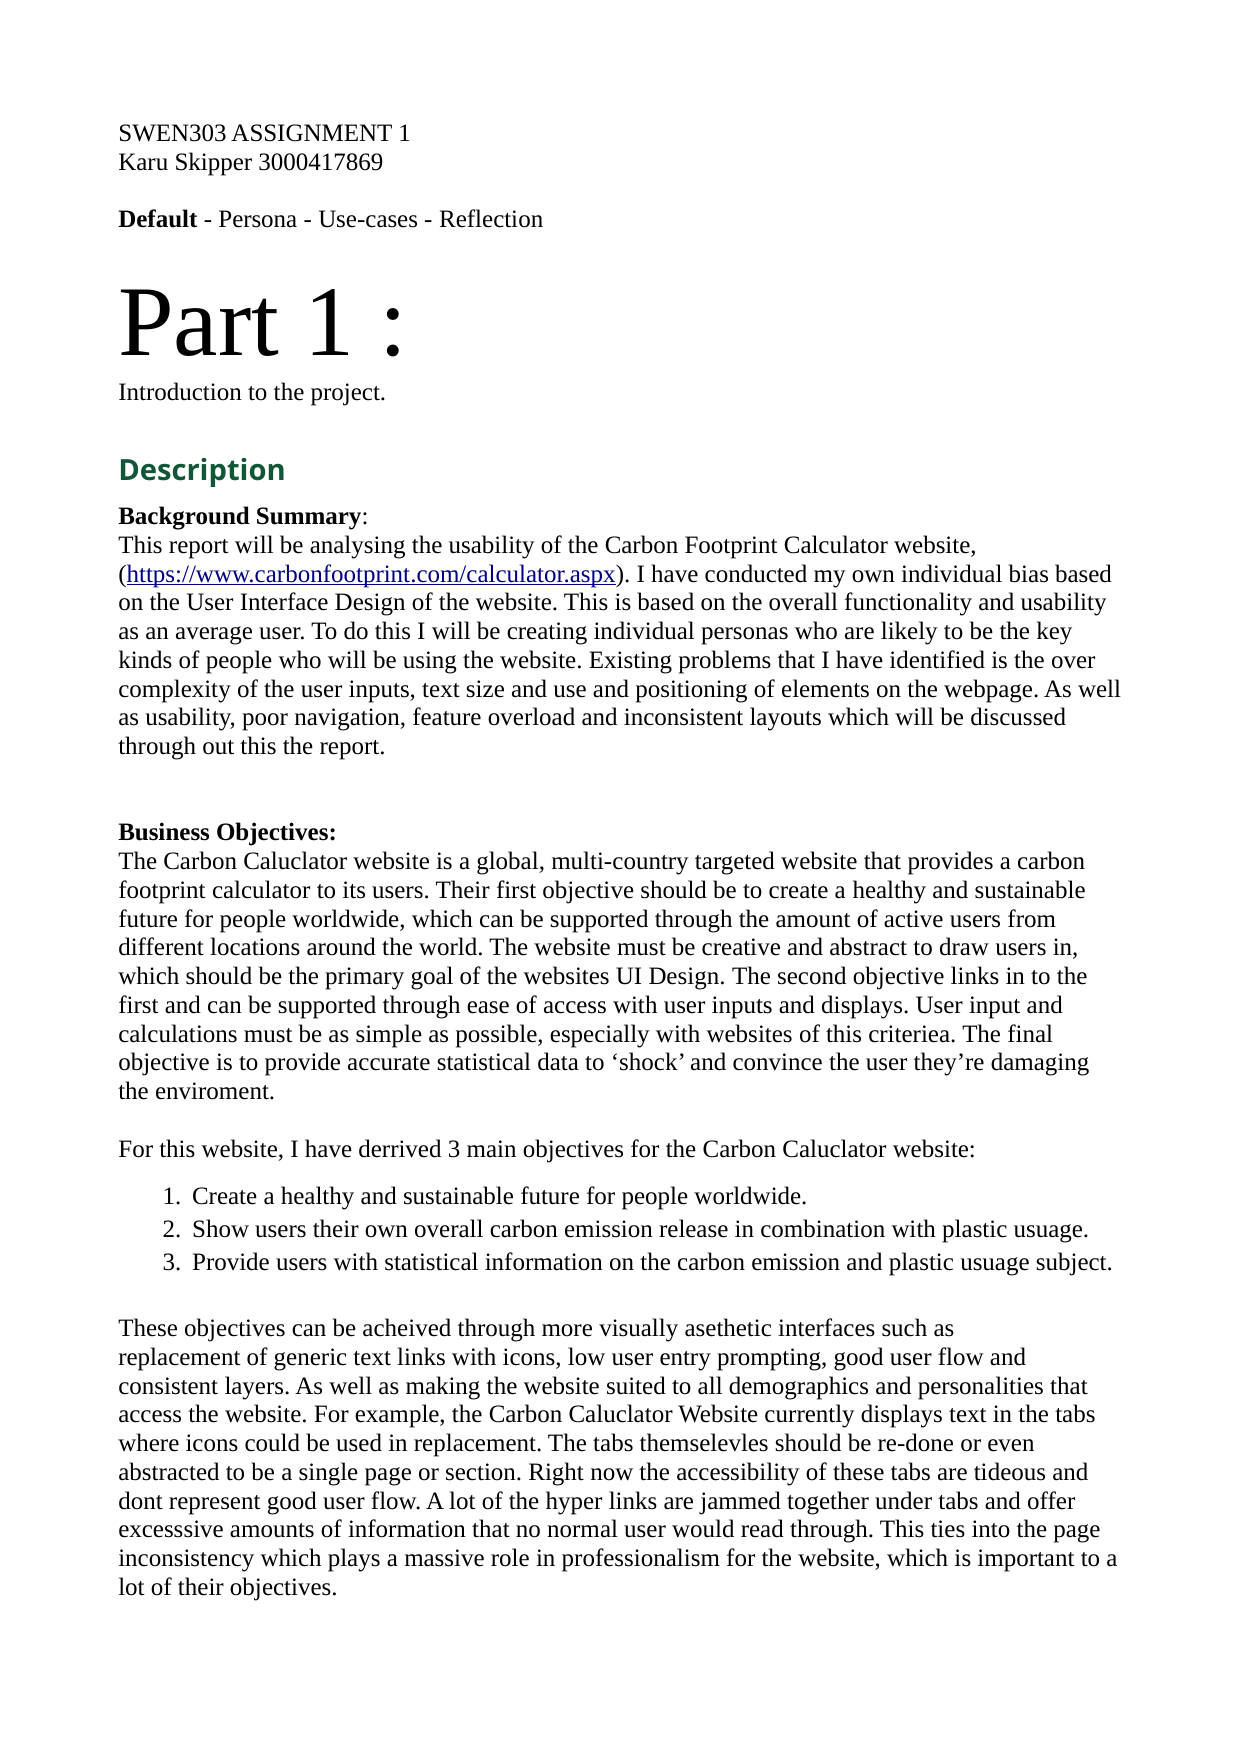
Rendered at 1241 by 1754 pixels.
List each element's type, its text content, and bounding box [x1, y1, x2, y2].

text Part 1 : [118, 262, 1122, 377]
text replacement of generic text links with icons, low user entry prompting, good user flow and consistent layers. As well as making the website suited to all demographics and personalities that access the website. For example, the Carbon Caluclator Website currently displays text in the tabs where icons could be used in replacement. The tabs themselevles should be re-done or even abstracted to be a single page or section. Right now the accessibility of these tabs are tideous and dont represent good user flow. A lot of the hyper links are jammed together under tabs and offer excesssive amounts of information that no normal user would read through. This ties into the page inconsistency which plays a massive role in professionalism for the website, which is important to a lot of their objectives. [118, 1342, 1122, 1601]
list Show users their own overall carbon emission release in combination with plastic usuage. [162, 1214, 1122, 1243]
list Create a healthy and sustainable future for people worldwide. [162, 1181, 1122, 1210]
text This report will be analysing the usability of the Carbon Footprint Calculator website, (https://www.carbonfootprint.com/calculator.aspx). I have conducted my own individual bias based on the User Interface Design of the website. This is based on the overall functionality and usability as an average user. To do this I will be creating individual personas who are likely to be the key kinds of people who will be using the website. Existing problems that I have identified is the over complexity of the user inputs, text size and use and positioning of elements on the webpage. As well as usability, poor navigation, feature overload and inconsistent layouts which will be discussed through out this the report. [118, 530, 1122, 760]
text Background Summary: [118, 501, 1122, 530]
text Business Objectives: [118, 817, 1122, 846]
list Provide users with statistical information on the carbon emission and plastic usuage subject. [162, 1247, 1122, 1276]
text These objectives can be acheived through more visually asethetic interfaces such as [118, 1313, 1122, 1342]
text Karu Skipper 3000417869 [118, 147, 1122, 176]
text Introduction to the project. [118, 377, 1122, 406]
text Default - Persona - Use-cases - Reflection [118, 204, 1122, 233]
text The Carbon Caluclator website is a global, multi-country targeted website that provides a carbon footprint calculator to its users. Their first objective should be to create a healthy and sustainable future for people worldwide, which can be supported through the amount of active users from different locations around the world. The website must be creative and abstract to draw users in, which should be the primary goal of the websites UI Design. The second objective links in to the first and can be supported through ease of access with user inputs and displays. User input and calculations must be as simple as possible, especially with websites of this criteriea. The final objective is to provide accurate statistical data to ‘shock’ and convince the user they’re damaging the enviroment. [118, 846, 1122, 1105]
text SWEN303 ASSIGNMENT 1 [118, 118, 1122, 147]
text For this website, I have derrived 3 main objectives for the Carbon Caluclator website: [118, 1134, 1122, 1162]
subtitle Description [118, 449, 1122, 489]
